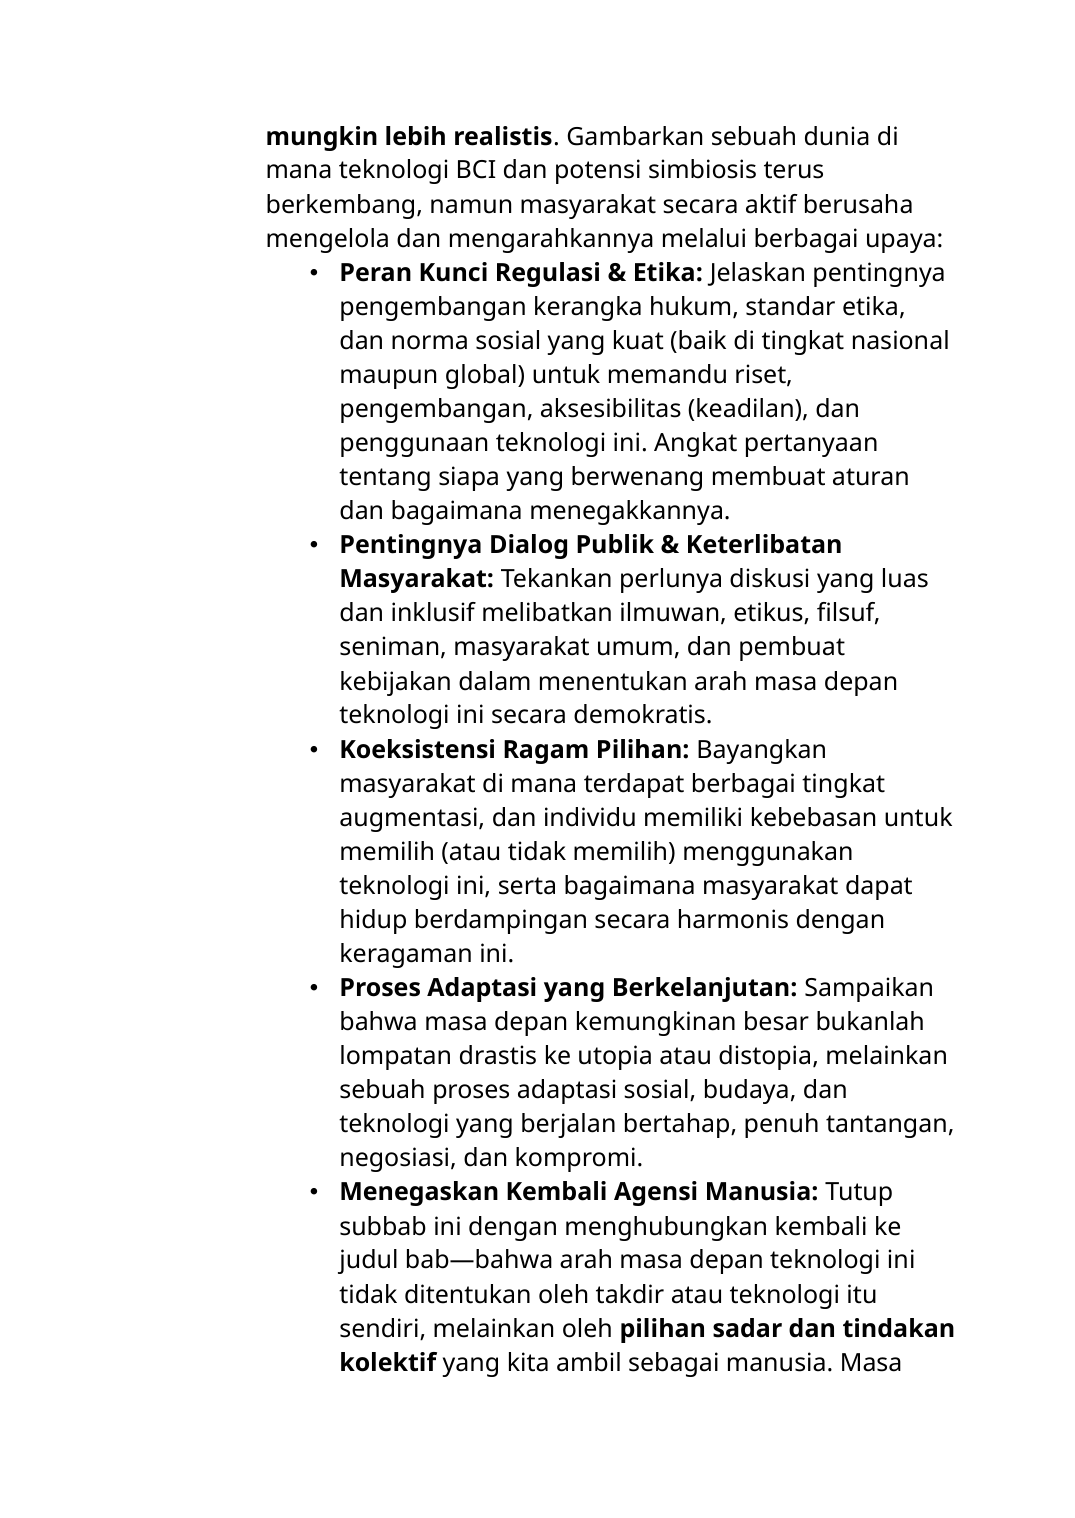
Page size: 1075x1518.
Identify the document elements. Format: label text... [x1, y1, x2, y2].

list Menegaskan Kembali Agensi Manusia: Tutup subbab ini dengan menghubungkan kembali ke judul bab—bahwa arah masa depan teknologi ini tidak ditentukan oleh takdir atau teknologi itu sendiri, melainkan oleh pilihan sadar dan tindakan kolektif yang kita ambil sebagai manusia. Masa [309, 1174, 957, 1378]
list Pentingnya Dialog Publik & Keterlibatan Masyarakat: Tekankan perlunya diskusi yang luas dan inklusif melibatkan ilmuwan, etikus, filsuf, seniman, masyarakat umum, dan pembuat kebijakan dalam menentukan arah masa depan teknologi ini secara demokratis. [309, 527, 957, 731]
list Peran Kunci Regulasi & Etika: Jelaskan pentingnya pengembangan kerangka hukum, standar etika, dan norma sosial yang kuat (baik di tingkat nasional maupun global) untuk memandu riset, pengembangan, aksesibilitas (keadilan), dan penggunaan teknologi ini. Angkat pertanyaan tentang siapa yang berwenang membuat aturan dan bagaimana menegakkannya. [309, 254, 957, 527]
list Proses Adaptasi yang Berkelanjutan: Sampaikan bahwa masa depan kemungkinan besar bukanlah lompatan drastis ke utopia atau distopia, melainkan sebuah proses adaptasi sosial, budaya, dan teknologi yang berjalan bertahap, penuh tantangan, negosiasi, dan kompromi. [309, 970, 957, 1174]
list mungkin lebih realistis. Gambarkan sebuah dunia di mana teknologi BCI dan potensi simbiosis terus berkembang, namun masyarakat secara aktif berusaha mengelola dan mengarahkannya melalui berbagai upaya: [236, 118, 957, 254]
list Koeksistensi Ragam Pilihan: Bayangkan masyarakat di mana terdapat berbagai tingkat augmentasi, dan individu memiliki kebebasan untuk memilih (atau tidak memilih) menggunakan teknologi ini, serta bagaimana masyarakat dapat hidup berdampingan secara harmonis dengan keragaman ini. [309, 731, 957, 970]
